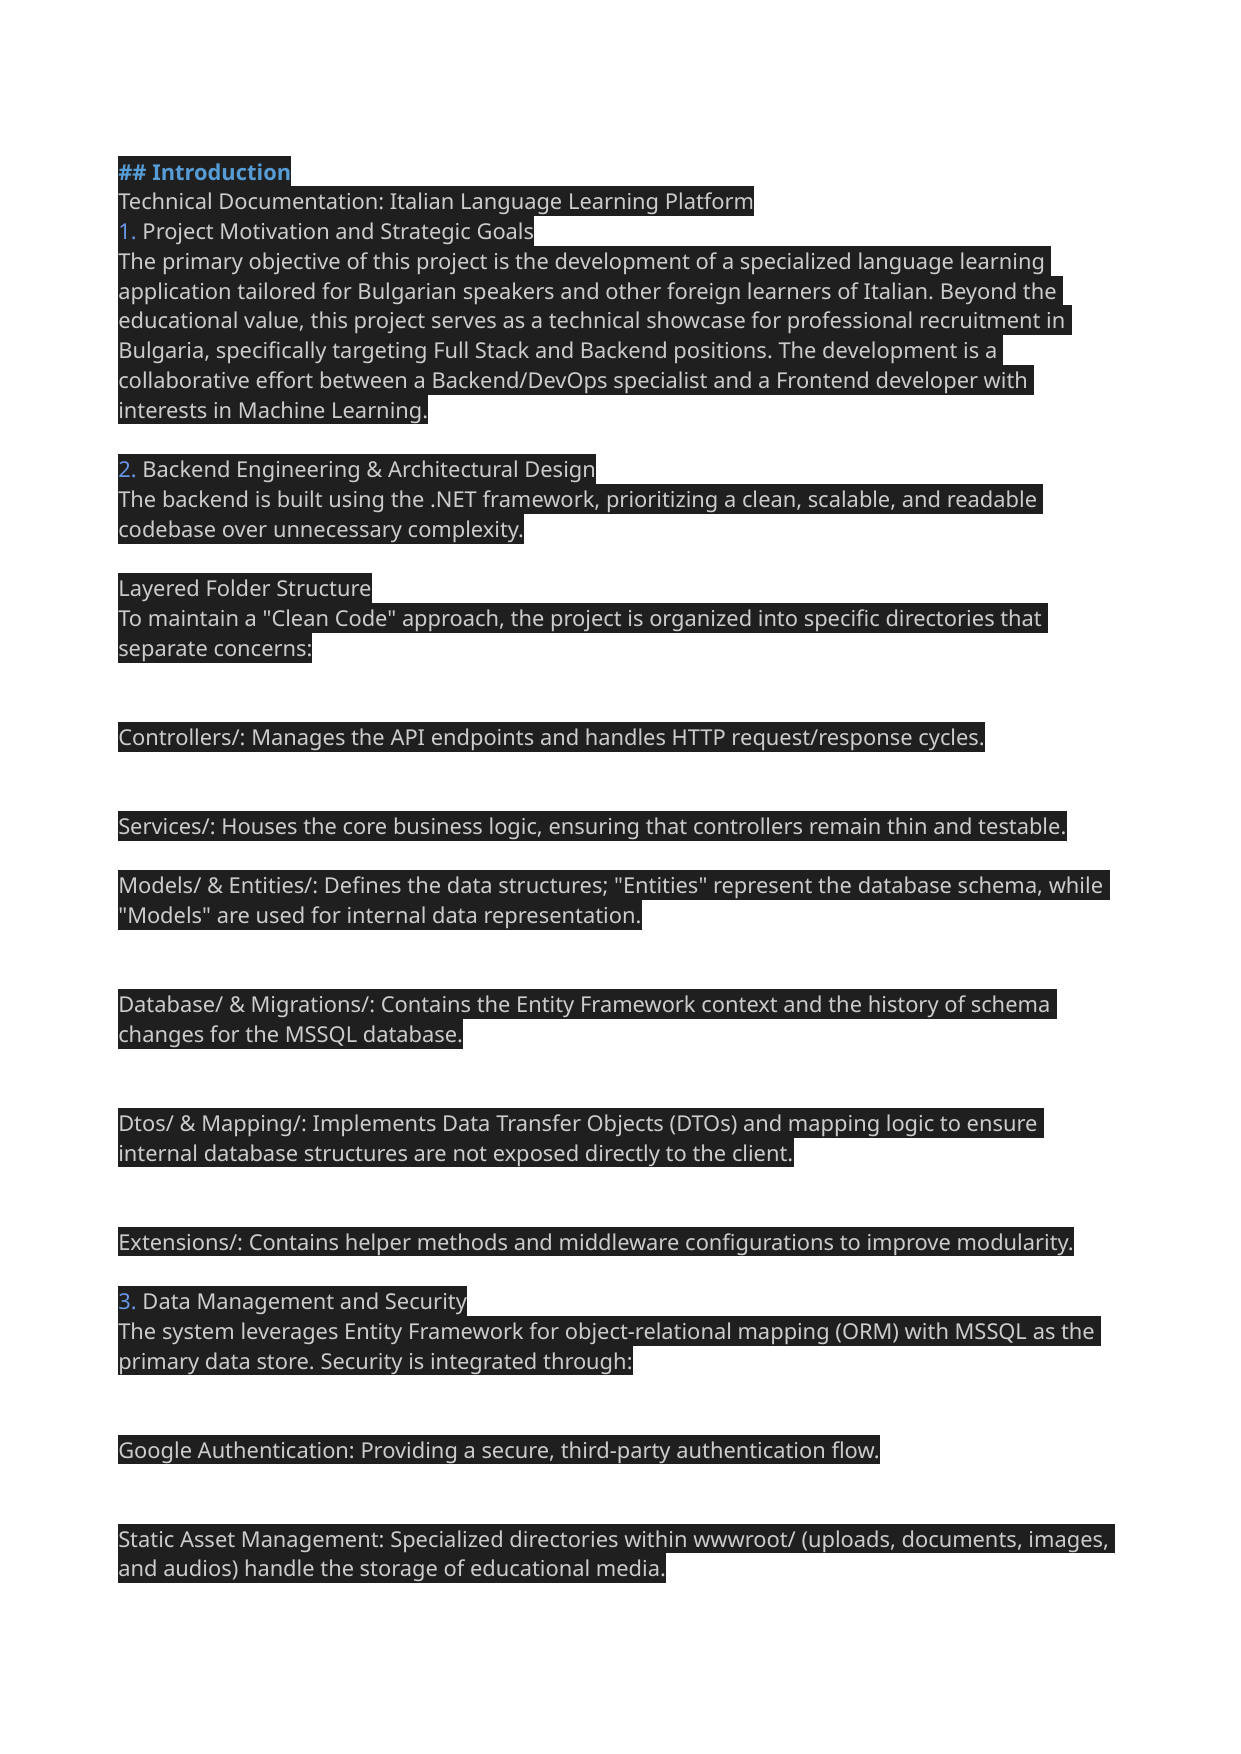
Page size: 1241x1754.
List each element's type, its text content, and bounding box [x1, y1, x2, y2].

text 3. Data Management and Security [118, 1286, 1122, 1316]
text 1. Project Motivation and Strategic Goals [118, 216, 1122, 246]
text Database/ & Migrations/: Contains the Entity Framework context and the history of schema changes for the MSSQL database. [118, 989, 1122, 1049]
text Services/: Houses the core business logic, ensuring that controllers remain thin and testable. [118, 811, 1122, 841]
text The primary objective of this project is the development of a specialized language learning application tailored for Bulgarian speakers and other foreign learners of Italian. Beyond the educational value, this project serves as a technical showcase for professional recruitment in Bulgaria, specifically targeting Full Stack and Backend positions. The development is a collaborative effort between a Backend/DevOps specialist and a Frontend developer with interests in Machine Learning. [118, 246, 1122, 424]
text Controllers/: Manages the API endpoints and handles HTTP request/response cycles. [118, 722, 1122, 752]
text Extensions/: Contains helper methods and middleware configurations to improve modularity. [118, 1227, 1122, 1256]
text ## Introduction [118, 156, 1122, 186]
text Technical Documentation: Italian Language Learning Platform [118, 186, 1122, 216]
text The system leverages Entity Framework for object-relational mapping (ORM) with MSSQL as the primary data store. Security is integrated through: [118, 1316, 1122, 1375]
text Dtos/ & Mapping/: Implements Data Transfer Objects (DTOs) and mapping logic to ensure internal database structures are not exposed directly to the client. [118, 1108, 1122, 1167]
text Layered Folder Structure [118, 573, 1122, 603]
text The backend is built using the .NET framework, prioritizing a clean, scalable, and readable codebase over unnecessary complexity. [118, 484, 1122, 544]
text Static Asset Management: Specialized directories within wwwroot/ (uploads, documents, images, and audios) handle the storage of educational media. [118, 1523, 1122, 1583]
text To maintain a "Clean Code" approach, the project is organized into specific directories that separate concerns: [118, 603, 1122, 663]
text 2. Backend Engineering & Architectural Design [118, 454, 1122, 484]
text Google Authentication: Providing a secure, third-party authentication flow. [118, 1434, 1122, 1464]
text Models/ & Entities/: Defines the data structures; "Entities" represent the database schema, while "Models" are used for internal data representation. [118, 870, 1122, 930]
